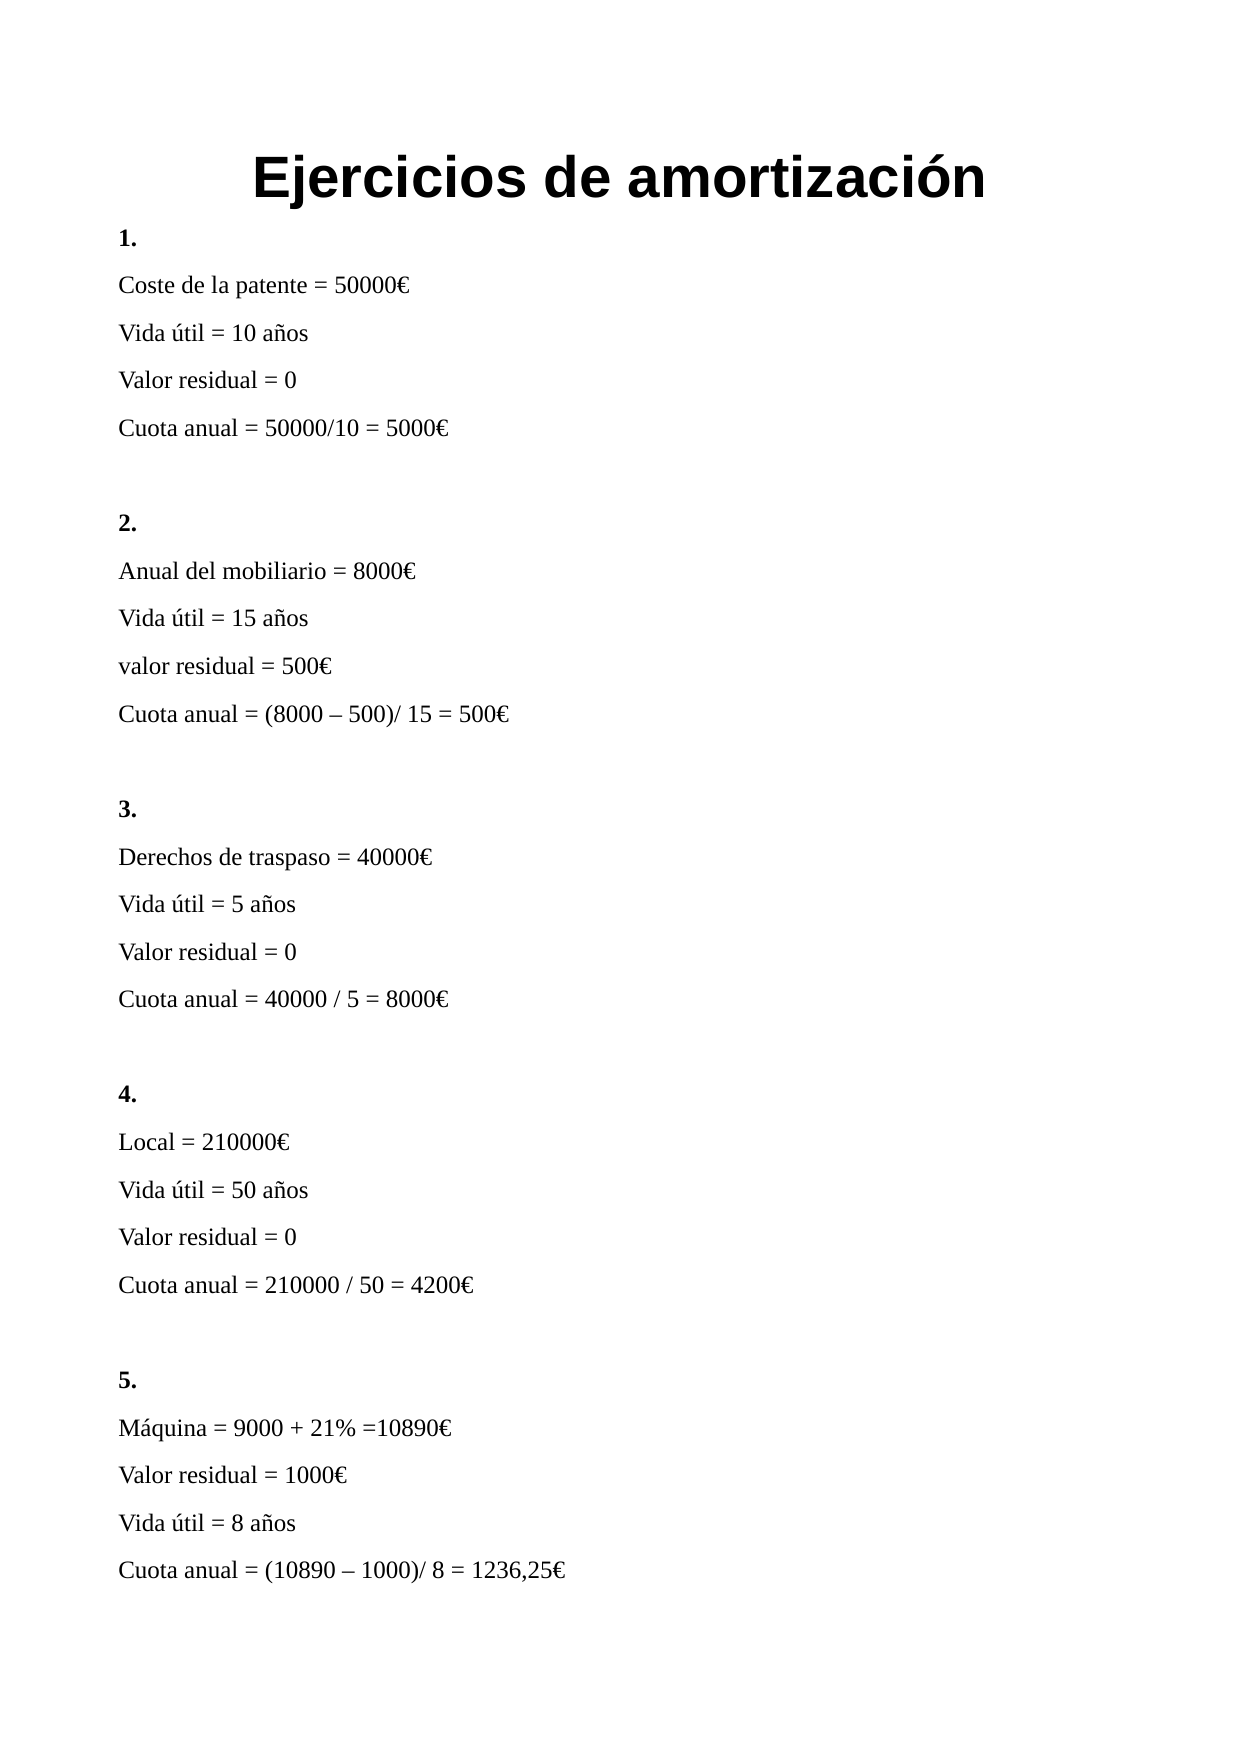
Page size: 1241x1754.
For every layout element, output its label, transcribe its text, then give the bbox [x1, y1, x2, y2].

text Cuota anual = 210000 / 50 = 4200€ [118, 1270, 1122, 1299]
text Vida útil = 50 años [118, 1175, 1122, 1203]
text Vida útil = 10 años [118, 318, 1122, 347]
text Local = 210000€ [118, 1127, 1122, 1156]
text Vida útil = 15 años [118, 603, 1122, 632]
text Valor residual = 0 [118, 366, 1122, 394]
text Cuota anual = 40000 / 5 = 8000€ [118, 984, 1122, 1013]
text Vida útil = 5 años [118, 889, 1122, 918]
text 2. [118, 508, 1122, 537]
text valor residual = 500€ [118, 651, 1122, 680]
text Máquina = 9000 + 21% =10890€ [118, 1413, 1122, 1442]
text Cuota anual = (10890 – 1000)/ 8 = 1236,25€ [118, 1556, 1122, 1584]
text Vida útil = 8 años [118, 1508, 1122, 1537]
text Derechos de traspaso = 40000€ [118, 842, 1122, 870]
text Coste de la patente = 50000€ [118, 270, 1122, 299]
text Valor residual = 0 [118, 1222, 1122, 1251]
title Ejercicios de amortización [118, 143, 1122, 210]
text Valor residual = 1000€ [118, 1460, 1122, 1489]
text 3. [118, 794, 1122, 823]
text 1. [118, 223, 1122, 251]
text Cuota anual = (8000 – 500)/ 15 = 500€ [118, 699, 1122, 727]
text Valor residual = 0 [118, 937, 1122, 966]
text 4. [118, 1079, 1122, 1108]
text 5. [118, 1365, 1122, 1394]
text Anual del mobiliario = 8000€ [118, 556, 1122, 585]
text Cuota anual = 50000/10 = 5000€ [118, 413, 1122, 442]
